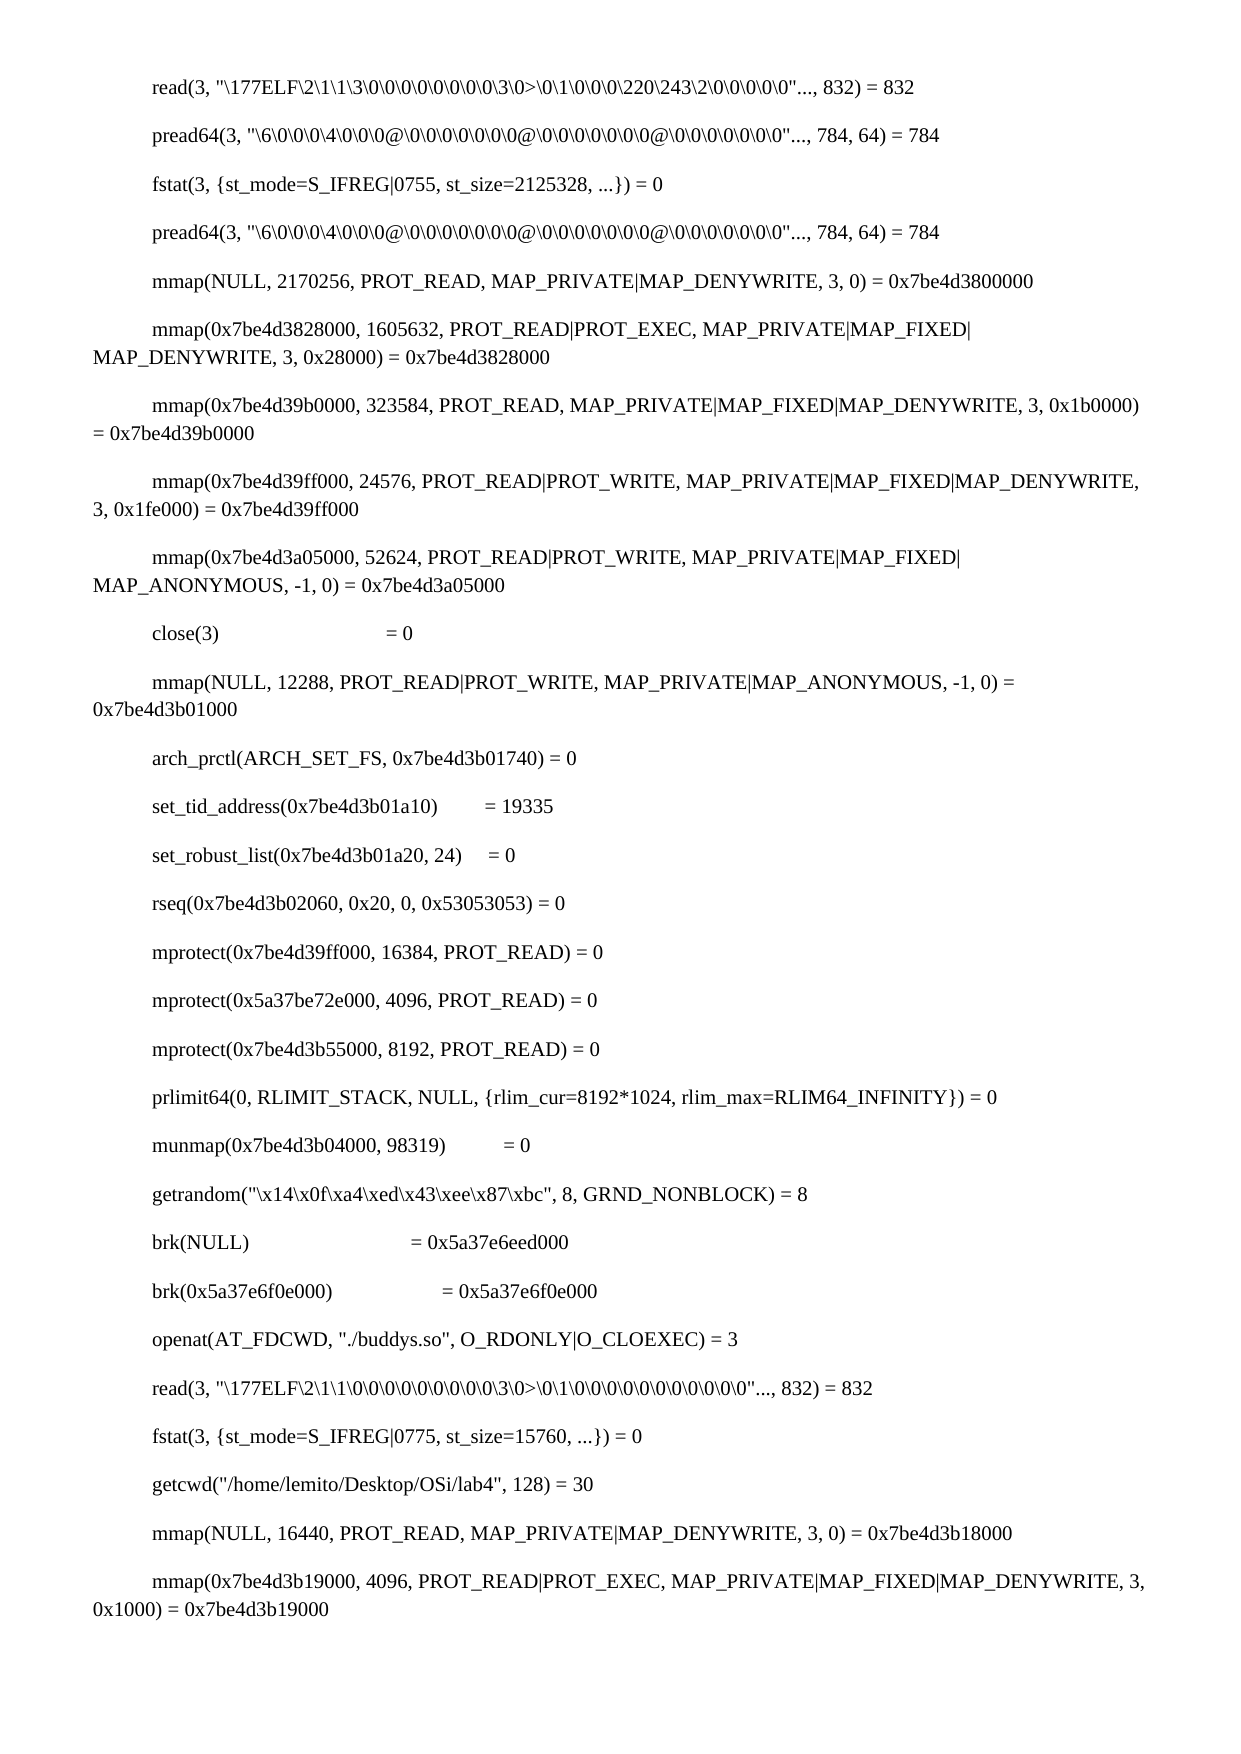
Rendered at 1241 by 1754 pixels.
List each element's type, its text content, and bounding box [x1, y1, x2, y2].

text arch_prctl(ARCH_SET_FS, 0x7be4d3b01740) = 0 [93, 746, 1147, 770]
text read(3, "\177ELF\2\1\1\0\0\0\0\0\0\0\0\0\3\0>\0\1\0\0\0\0\0\0\0\0\0\0\0"..., 832) = 832 [93, 1376, 1147, 1399]
text mmap(NULL, 16440, PROT_READ, MAP_PRIVATE|MAP_DENYWRITE, 3, 0) = 0x7be4d3b18000 [93, 1521, 1147, 1545]
text close(3) = 0 [93, 621, 1147, 645]
text mprotect(0x7be4d3b55000, 8192, PROT_READ) = 0 [93, 1036, 1147, 1061]
text brk(0x5a37e6f0e000) = 0x5a37e6f0e000 [93, 1279, 1147, 1303]
text getrandom("\x14\x0f\xa4\xed\x43\xee\x87\xbc", 8, GRND_NONBLOCK) = 8 [93, 1182, 1147, 1206]
text pread64(3, "\6\0\0\0\4\0\0\0@\0\0\0\0\0\0\0@\0\0\0\0\0\0\0@\0\0\0\0\0\0\0"..., 784, 64) = 784 [93, 123, 1147, 147]
text getcwd("/home/lemito/Desktop/OSi/lab4", 128) = 30 [93, 1472, 1147, 1496]
text brk(NULL) = 0x5a37e6eed000 [93, 1230, 1147, 1254]
text mmap(0x7be4d3b19000, 4096, PROT_READ|PROT_EXEC, MAP_PRIVATE|MAP_FIXED|MAP_DENYWRITE, 3, 0x1000) = 0x7be4d3b19000 [93, 1569, 1147, 1621]
text mmap(0x7be4d39b0000, 323584, PROT_READ, MAP_PRIVATE|MAP_FIXED|MAP_DENYWRITE, 3, 0x1b0000) = 0x7be4d39b0000 [93, 393, 1147, 445]
text munmap(0x7be4d3b04000, 98319) = 0 [93, 1133, 1147, 1157]
text pread64(3, "\6\0\0\0\4\0\0\0@\0\0\0\0\0\0\0@\0\0\0\0\0\0\0@\0\0\0\0\0\0\0"..., 784, 64) = 784 [93, 220, 1147, 244]
text prlimit64(0, RLIMIT_STACK, NULL, {rlim_cur=8192*1024, rlim_max=RLIM64_INFINITY}) = 0 [93, 1085, 1147, 1109]
text read(3, "\177ELF\2\1\1\3\0\0\0\0\0\0\0\0\3\0>\0\1\0\0\0\220\243\2\0\0\0\0\0"..., 832) = 832 [93, 75, 1147, 99]
text fstat(3, {st_mode=S_IFREG|0755, st_size=2125328, ...}) = 0 [93, 172, 1147, 196]
text mprotect(0x5a37be72e000, 4096, PROT_READ) = 0 [93, 988, 1147, 1012]
text mmap(NULL, 2170256, PROT_READ, MAP_PRIVATE|MAP_DENYWRITE, 3, 0) = 0x7be4d3800000 [93, 269, 1147, 293]
text mmap(0x7be4d39ff000, 24576, PROT_READ|PROT_WRITE, MAP_PRIVATE|MAP_FIXED|MAP_DENYWRITE, 3, 0x1fe000) = 0x7be4d39ff000 [93, 469, 1147, 521]
text mprotect(0x7be4d39ff000, 16384, PROT_READ) = 0 [93, 939, 1147, 964]
text rseq(0x7be4d3b02060, 0x20, 0, 0x53053053) = 0 [93, 891, 1147, 915]
text openat(AT_FDCWD, "./buddys.so", O_RDONLY|O_CLOEXEC) = 3 [93, 1327, 1147, 1351]
text mmap(0x7be4d3828000, 1605632, PROT_READ|PROT_EXEC, MAP_PRIVATE|MAP_FIXED|MAP_DENYWRITE, 3, 0x28000) = 0x7be4d3828000 [93, 317, 1147, 369]
text mmap(0x7be4d3a05000, 52624, PROT_READ|PROT_WRITE, MAP_PRIVATE|MAP_FIXED|MAP_ANONYMOUS, -1, 0) = 0x7be4d3a05000 [93, 545, 1147, 597]
text fstat(3, {st_mode=S_IFREG|0775, st_size=15760, ...}) = 0 [93, 1424, 1147, 1448]
text set_tid_address(0x7be4d3b01a10) = 19335 [93, 794, 1147, 818]
text mmap(NULL, 12288, PROT_READ|PROT_WRITE, MAP_PRIVATE|MAP_ANONYMOUS, -1, 0) = 0x7be4d3b01000 [93, 670, 1147, 721]
text set_robust_list(0x7be4d3b01a20, 24) = 0 [93, 843, 1147, 867]
